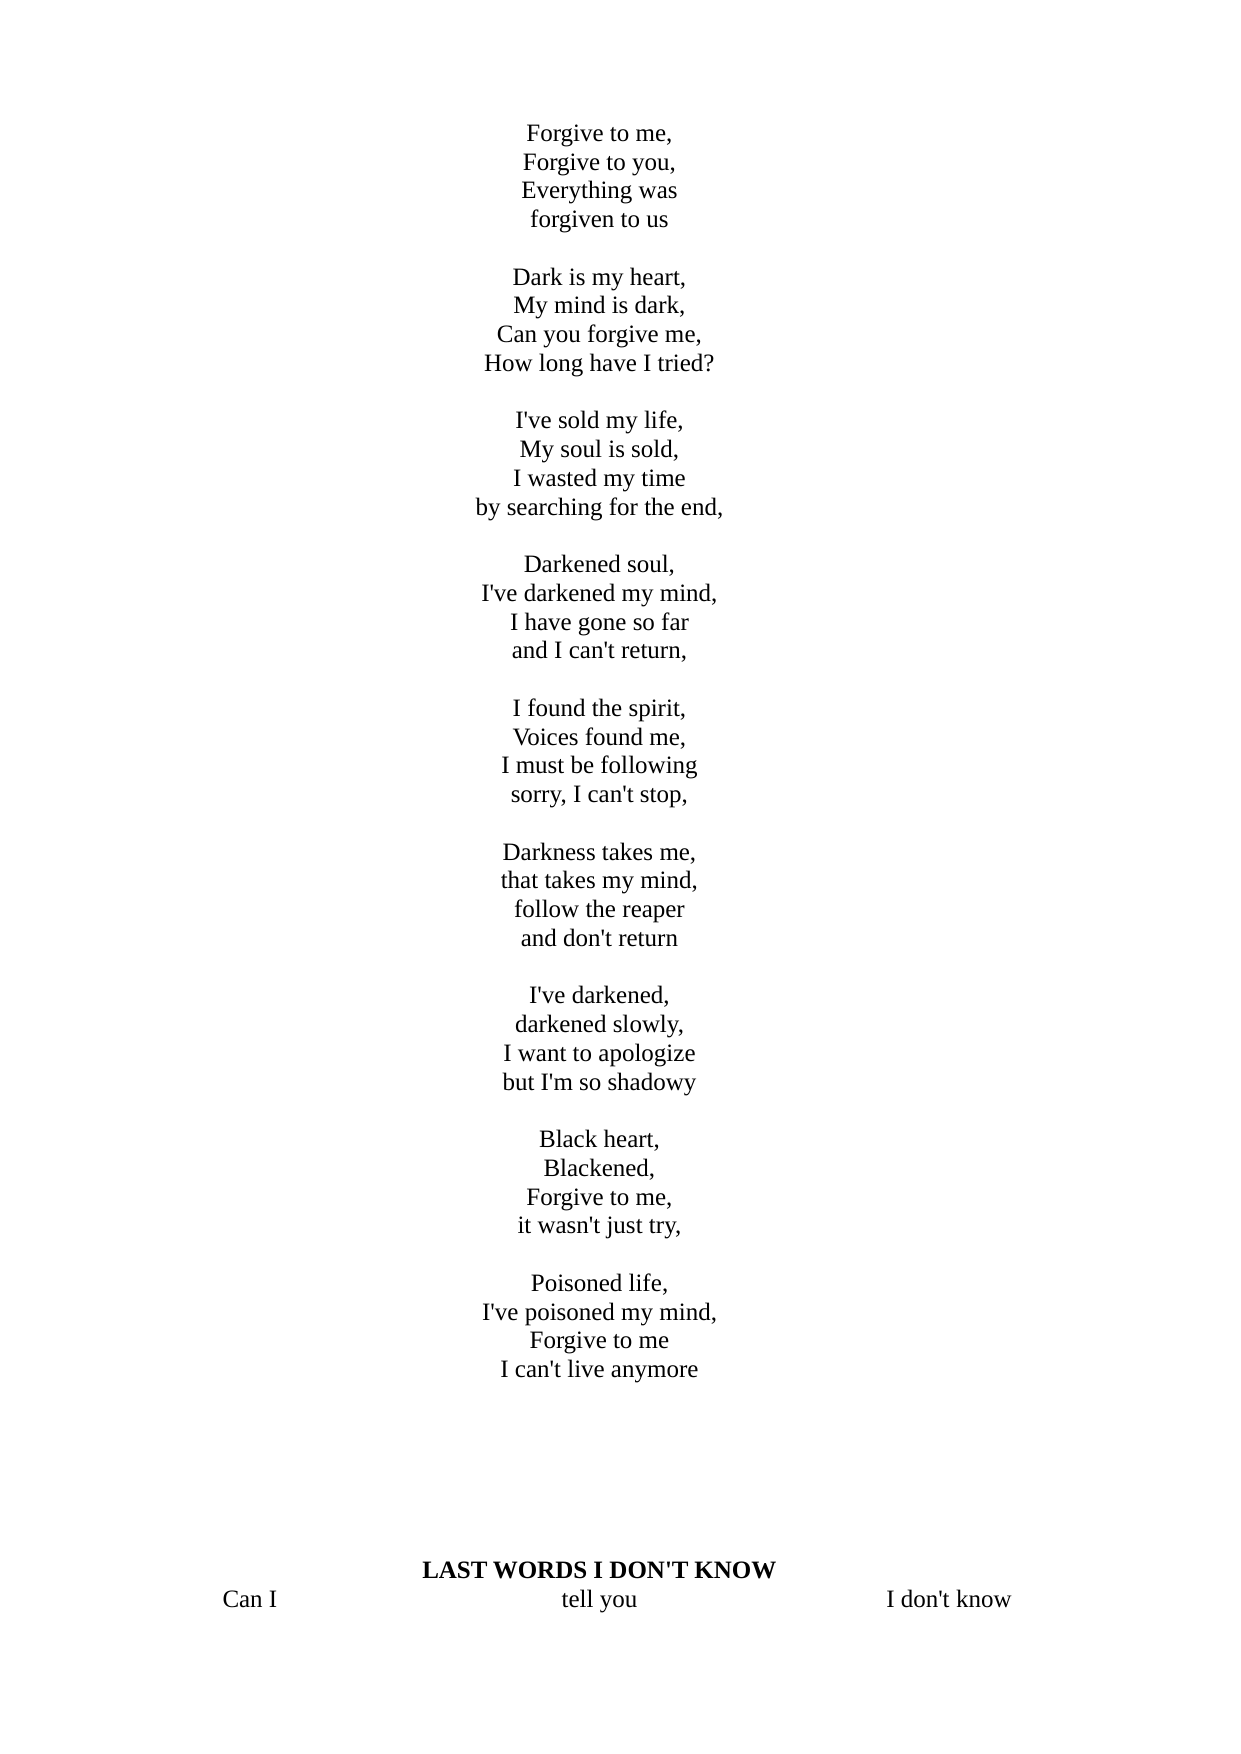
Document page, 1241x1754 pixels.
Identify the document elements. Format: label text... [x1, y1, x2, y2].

text I must be following [75, 751, 1123, 779]
text I've darkened, [75, 981, 1123, 1009]
text and don't return [75, 923, 1123, 952]
text Forgive to me, [75, 118, 1123, 147]
text I can't live anymore [75, 1354, 1123, 1383]
text Darkened soul, [75, 549, 1123, 578]
text I found the spirit, [75, 693, 1123, 722]
text I've sold my life, [75, 406, 1123, 434]
text LAST WORDS I DON'T KNOW [75, 1556, 1123, 1584]
text I wasted my time [75, 463, 1123, 492]
text Black heart, [75, 1124, 1123, 1153]
text Darkness takes me, [75, 837, 1123, 866]
text Can you forgive me, [75, 319, 1123, 348]
text I've darkened my mind, [75, 578, 1123, 607]
text Forgive to me [75, 1326, 1123, 1354]
text darkened slowly, [75, 1009, 1123, 1038]
text Can I [75, 1584, 424, 1613]
text I want to apologize [75, 1038, 1123, 1067]
text Dark is my heart, [75, 262, 1123, 291]
text tell you [424, 1584, 774, 1613]
text My mind is dark, [75, 291, 1123, 319]
text Forgive to you, [75, 147, 1123, 176]
text follow the reaper [75, 894, 1123, 923]
text by searching for the end, [75, 492, 1123, 521]
text Blackened, [75, 1153, 1123, 1182]
text How long have I tried? [75, 348, 1123, 377]
text but I'm so shadowy [75, 1067, 1123, 1096]
text I've poisoned my mind, [75, 1297, 1123, 1326]
text sorry, I can't stop, [75, 779, 1123, 808]
text that takes my mind, [75, 866, 1123, 894]
text and I can't return, [75, 636, 1123, 664]
text Voices found me, [75, 722, 1123, 751]
text Forgive to me, [75, 1182, 1123, 1211]
text Everything was [75, 176, 1123, 204]
text I don't know [774, 1584, 1123, 1613]
text I have gone so far [75, 607, 1123, 636]
text forgiven to us [75, 204, 1123, 233]
text My soul is sold, [75, 434, 1123, 463]
text it wasn't just try, [75, 1211, 1123, 1239]
text Poisoned life, [75, 1268, 1123, 1297]
